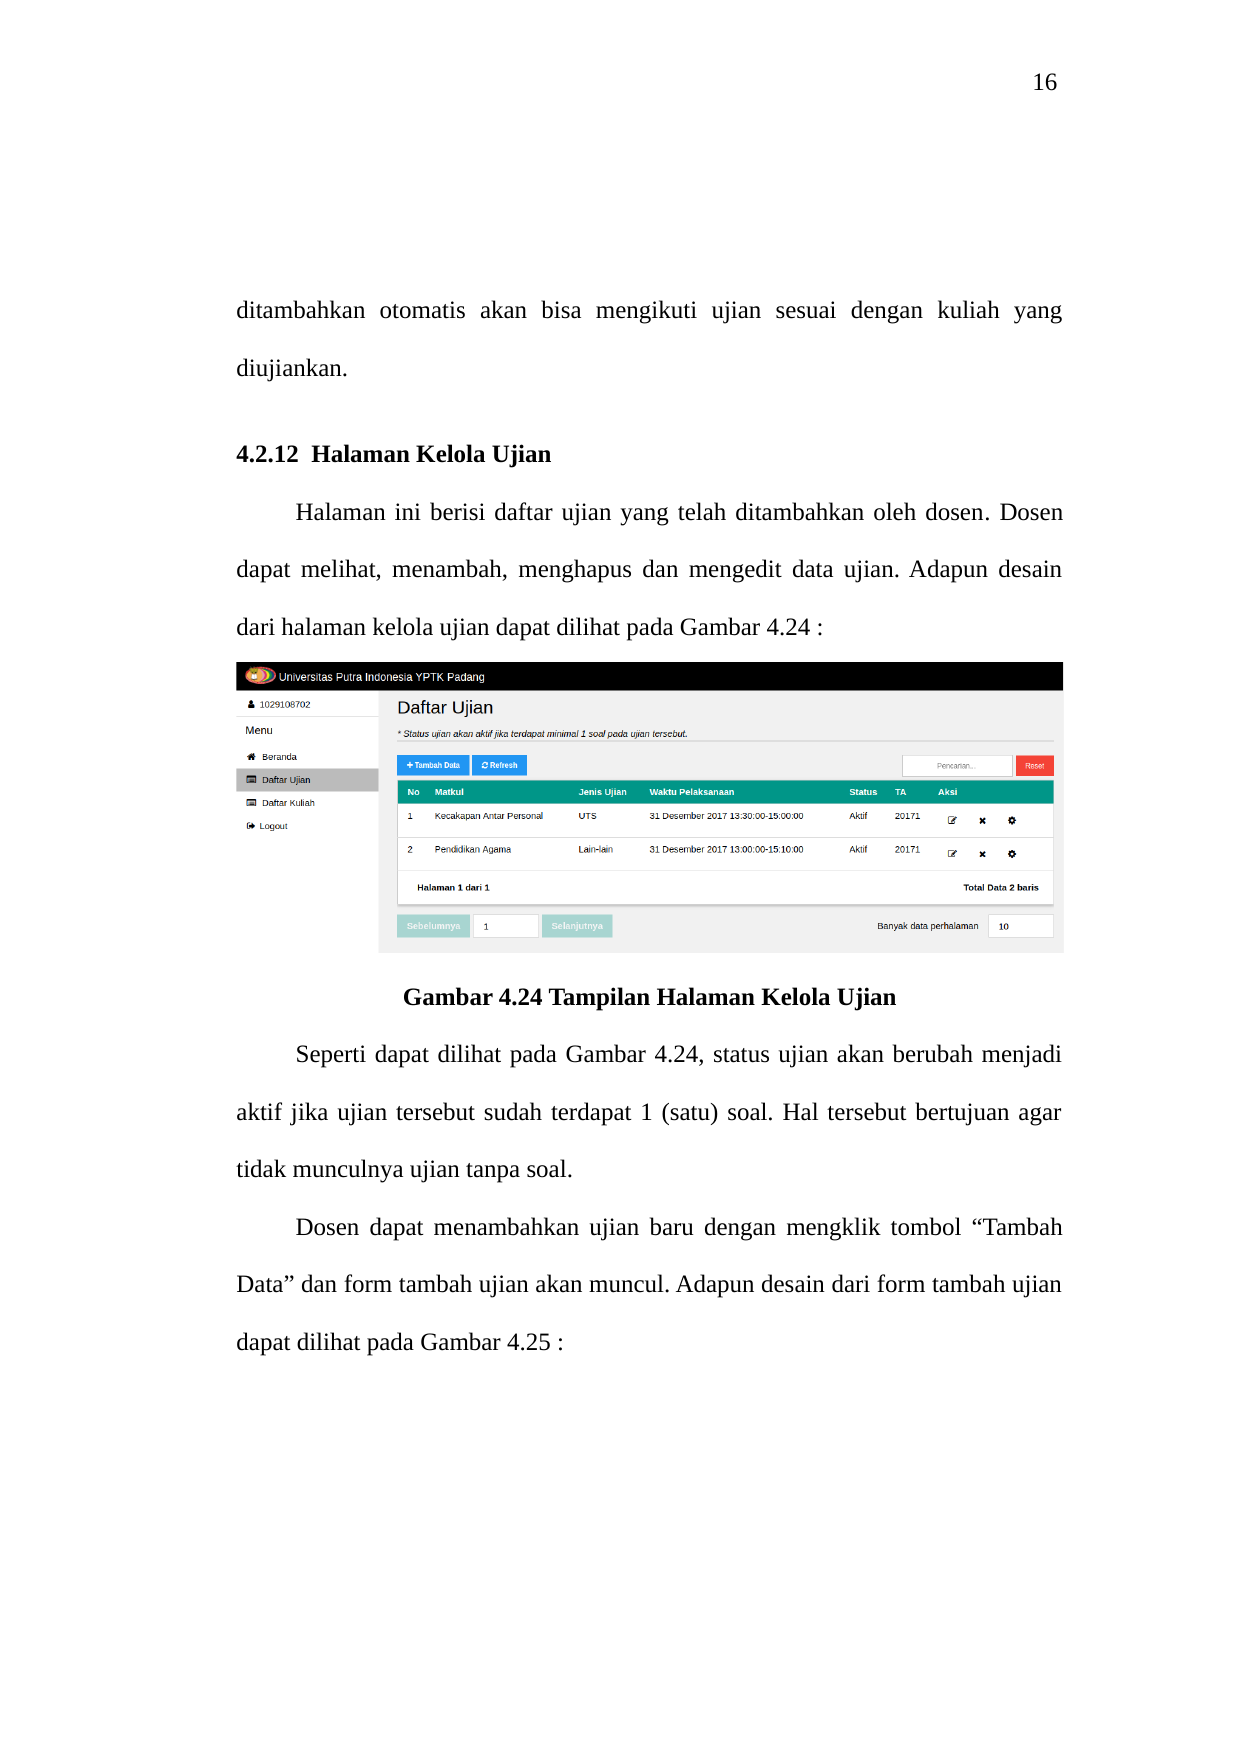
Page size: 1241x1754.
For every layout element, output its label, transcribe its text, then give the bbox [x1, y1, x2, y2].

picture [236, 662, 1064, 953]
subtitle 4.2.12 Halaman Kelola Ujian [236, 439, 1063, 468]
text Gambar 4.24 Tampilan Halaman Kelola Ujian [236, 953, 1063, 1010]
text Halaman ini berisi daftar ujian yang telah ditambahkan oleh dosen. Dosen dapat melihat, menambah, menghapus dan mengedit data ujian. Adapun desain dari halaman kelola ujian dapat dilihat pada Gambar 4.24 : [236, 497, 1063, 640]
text Seperti dapat dilihat pada Gambar 4.24, status ujian akan berubah menjadi aktif jika ujian tersebut sudah terdapat 1 (satu) soal. Hal tersebut bertujuan agar tidak munculnya ujian tanpa soal. [236, 1039, 1063, 1183]
text Dosen dapat menambahkan ujian baru dengan mengklik tombol “Tambah Data” dan form tambah ujian akan muncul. Adapun desain dari form tambah ujian dapat dilihat pada Gambar 4.25 : [236, 1212, 1063, 1355]
text ditambahkan otomatis akan bisa mengikuti ujian sesuai dengan kuliah yang diujiankan. [236, 295, 1063, 382]
